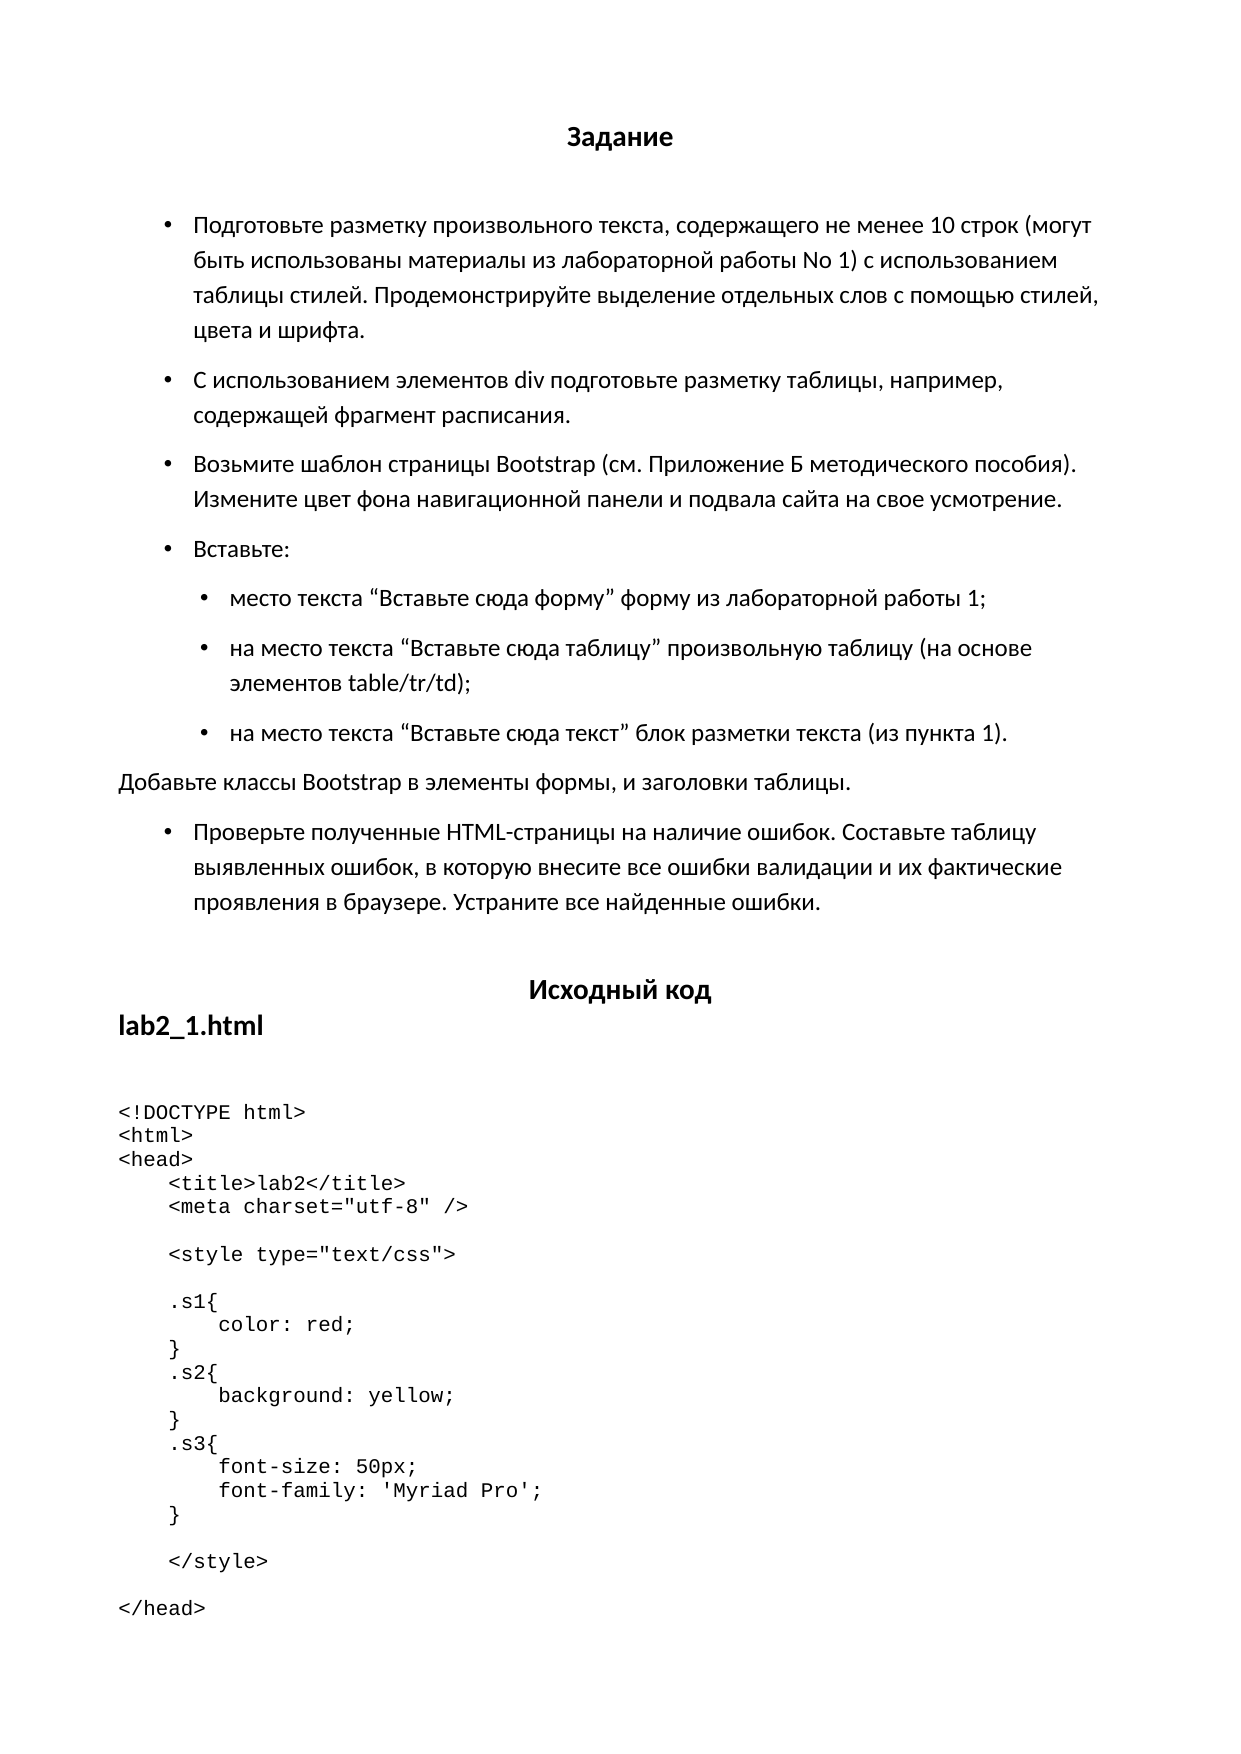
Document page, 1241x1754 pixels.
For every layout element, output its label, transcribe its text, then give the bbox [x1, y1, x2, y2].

text .s2{ [118, 1362, 1122, 1385]
text lab2_1.html [118, 1007, 1122, 1042]
list на место текста “Вставьте сюда текст” блок разметки текста (из пункта 1). [200, 717, 1122, 747]
text <meta charset="utf-8" /> [118, 1196, 1122, 1220]
text <title>lab2</title> [118, 1173, 1122, 1196]
list на место текста “Вставьте сюда таблицу” произвольную таблицу (на основе элементов table/tr/td); [200, 632, 1122, 698]
list место текста “Вставьте сюда форму” форму из лабораторной работы 1; [200, 583, 1122, 613]
text } [118, 1504, 1122, 1527]
list Возьмите шаблон страницы Bootstrap (см. Приложение Б методического пособия). Измените цвет фона навигационной панели и подвала сайта на свое усмотрение. [164, 448, 1122, 514]
text Исходный код [118, 971, 1122, 1007]
text <style type="text/css"> [118, 1243, 1122, 1267]
text color: red; [118, 1314, 1122, 1338]
text Добавьте классы Bootstrap в элементы формы, и заголовки таблицы. [118, 766, 1122, 797]
text font-family: 'Myriad Pro'; [118, 1480, 1122, 1504]
list Проверьте полученные HTML-страницы на наличие ошибок. Составьте таблицу выявленных ошибок, в которую внесите все ошибки валидации и их фактические проявления в браузере. Устраните все найденные ошибки. [164, 816, 1122, 916]
text font-size: 50px; [118, 1456, 1122, 1480]
text .s1{ [118, 1291, 1122, 1314]
text </style> [118, 1551, 1122, 1574]
list Вставьте: [164, 533, 1122, 563]
text </head> [118, 1598, 1122, 1622]
list Подготовьте разметку произвольного текста, содержащего не менее 10 строк (могут быть использованы материалы из лабораторной работы No 1) с использованием таблицы стилей. Продемонстрируйте выделение отдельных слов с помощью стилей, цвета и шрифта. [164, 209, 1122, 345]
text Задание [118, 118, 1122, 154]
text } [118, 1409, 1122, 1433]
text background: yellow; [118, 1385, 1122, 1409]
text <head> [118, 1149, 1122, 1173]
text } [118, 1338, 1122, 1362]
text .s3{ [118, 1433, 1122, 1456]
list С использованием элементов div подготовьте разметку таблицы, например, содержащей фрагмент расписания. [164, 364, 1122, 429]
text <!DOCTYPE html> [118, 1102, 1122, 1125]
text <html> [118, 1125, 1122, 1149]
